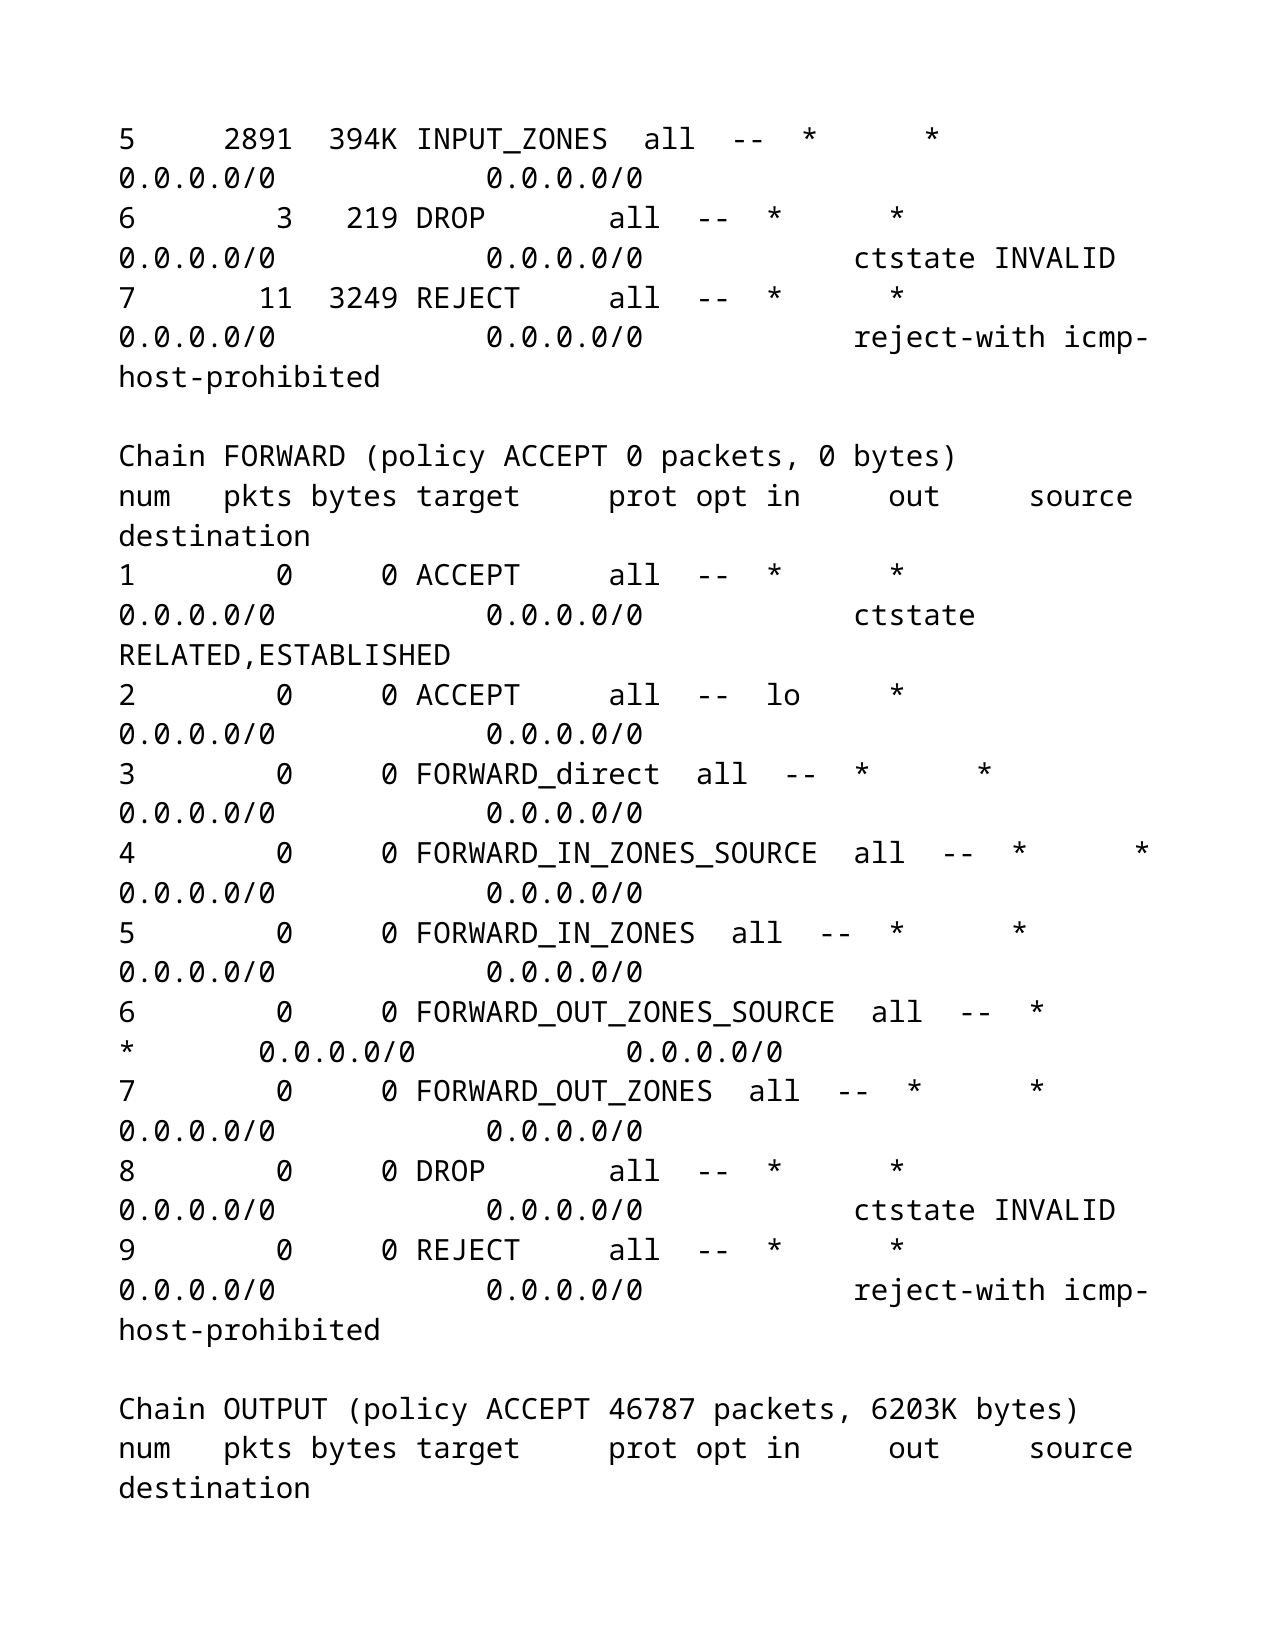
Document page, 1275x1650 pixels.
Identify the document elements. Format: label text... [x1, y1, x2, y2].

text 1 0 0 ACCEPT all -- * * 0.0.0.0/0 0.0.0.0/0 ctstate RELATED,ESTABLISHED [118, 555, 1157, 674]
text 3 0 0 FORWARD_direct all -- * * 0.0.0.0/0 0.0.0.0/0 [118, 753, 1157, 832]
text 9 0 0 REJECT all -- * * 0.0.0.0/0 0.0.0.0/0 reject-with icmp-host-prohibited [118, 1229, 1157, 1348]
text num pkts bytes target prot opt in out source destination [118, 475, 1157, 555]
text 4 0 0 FORWARD_IN_ZONES_SOURCE all -- * * 0.0.0.0/0 0.0.0.0/0 [118, 832, 1157, 912]
text 6 0 0 FORWARD_OUT_ZONES_SOURCE all -- * * 0.0.0.0/0 0.0.0.0/0 [118, 991, 1157, 1071]
text 7 11 3249 REJECT all -- * * 0.0.0.0/0 0.0.0.0/0 reject-with icmp-host-prohibited [118, 277, 1157, 396]
text 2 0 0 ACCEPT all -- lo * 0.0.0.0/0 0.0.0.0/0 [118, 674, 1157, 753]
text num pkts bytes target prot opt in out source destination [118, 1428, 1157, 1507]
text 7 0 0 FORWARD_OUT_ZONES all -- * * 0.0.0.0/0 0.0.0.0/0 [118, 1071, 1157, 1150]
text Chain FORWARD (policy ACCEPT 0 packets, 0 bytes) [118, 436, 1157, 475]
text Chain OUTPUT (policy ACCEPT 46787 packets, 6203K bytes) [118, 1388, 1157, 1428]
text 5 2891 394K INPUT_ZONES all -- * * 0.0.0.0/0 0.0.0.0/0 [118, 118, 1157, 197]
text 8 0 0 DROP all -- * * 0.0.0.0/0 0.0.0.0/0 ctstate INVALID [118, 1150, 1157, 1229]
text 6 3 219 DROP all -- * * 0.0.0.0/0 0.0.0.0/0 ctstate INVALID [118, 197, 1157, 277]
text 5 0 0 FORWARD_IN_ZONES all -- * * 0.0.0.0/0 0.0.0.0/0 [118, 912, 1157, 991]
